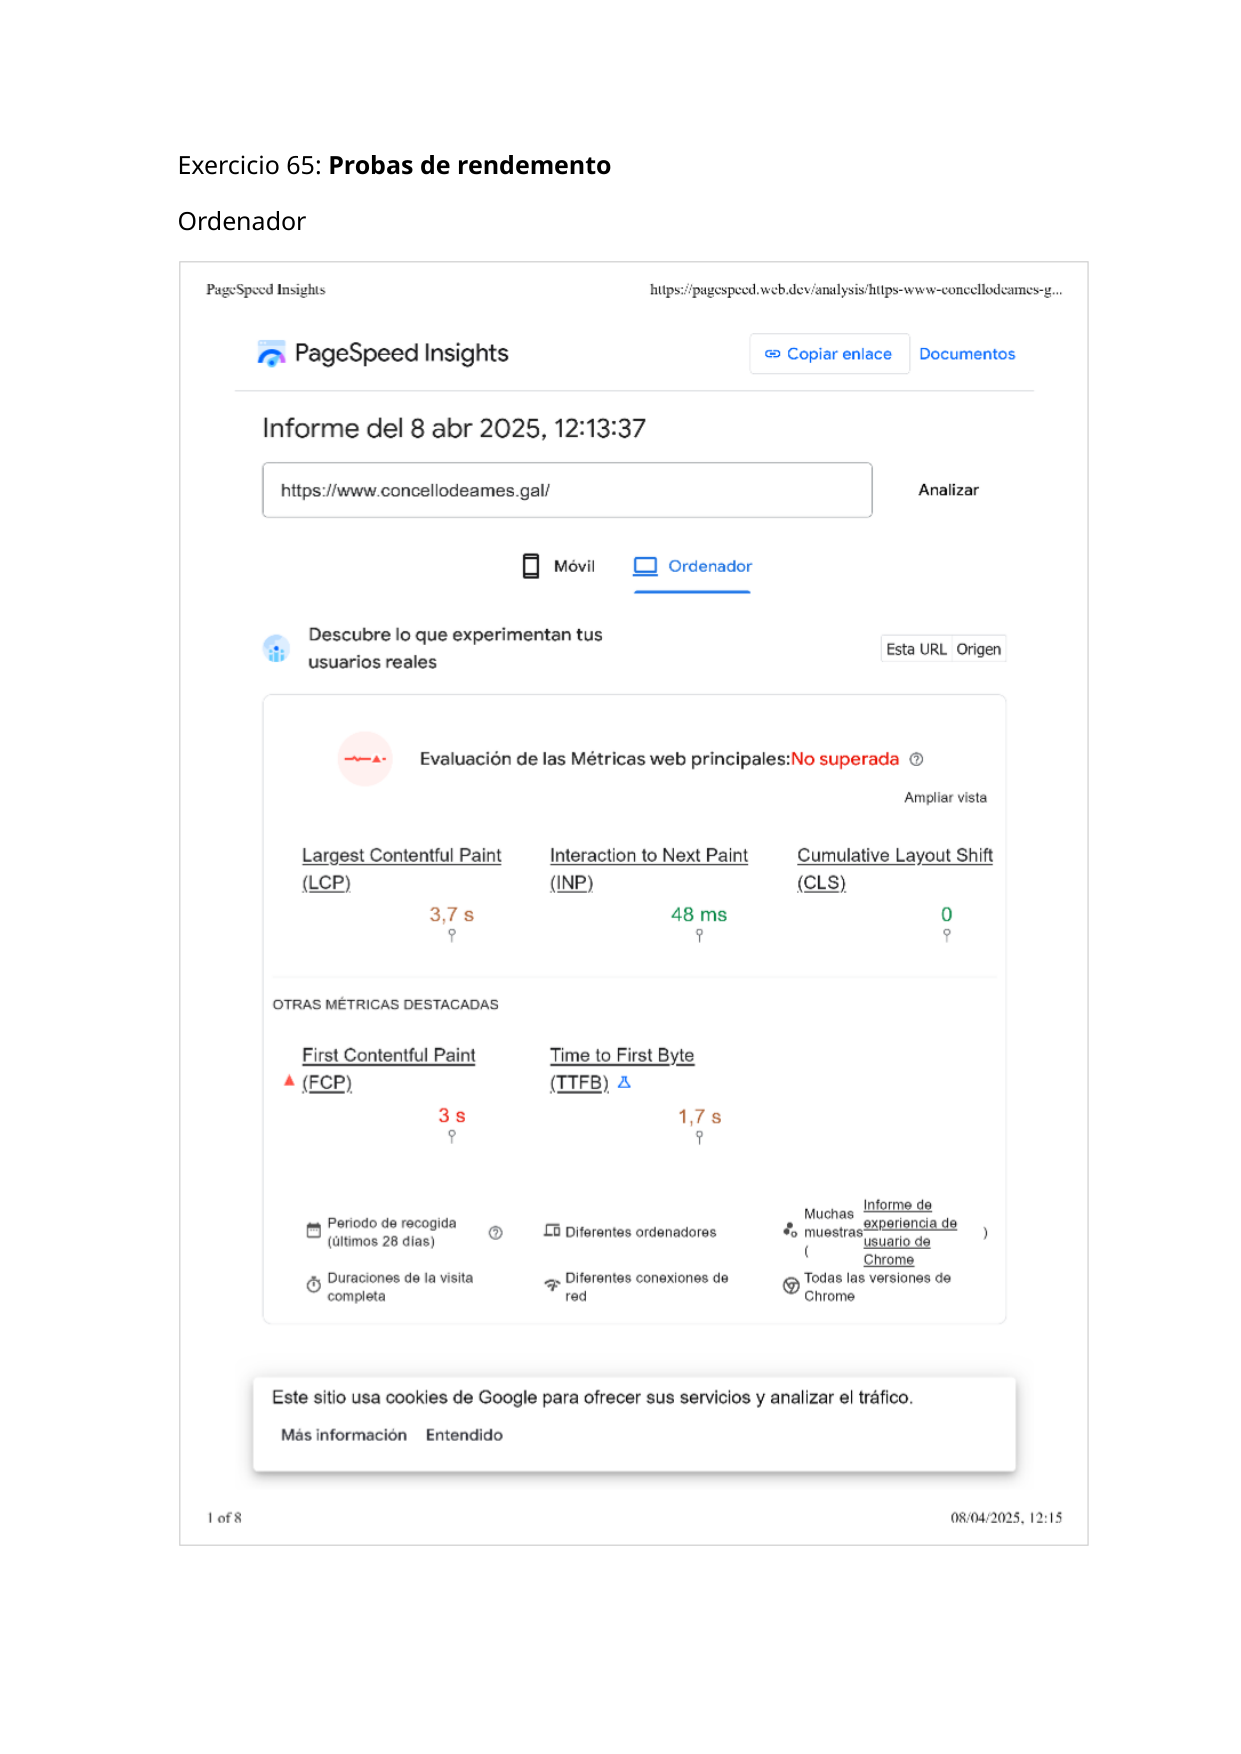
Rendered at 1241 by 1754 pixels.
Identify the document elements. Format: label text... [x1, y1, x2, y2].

text Exercicio 65: Probas de rendemento [177, 148, 1063, 182]
text Ordenador [177, 203, 1063, 237]
